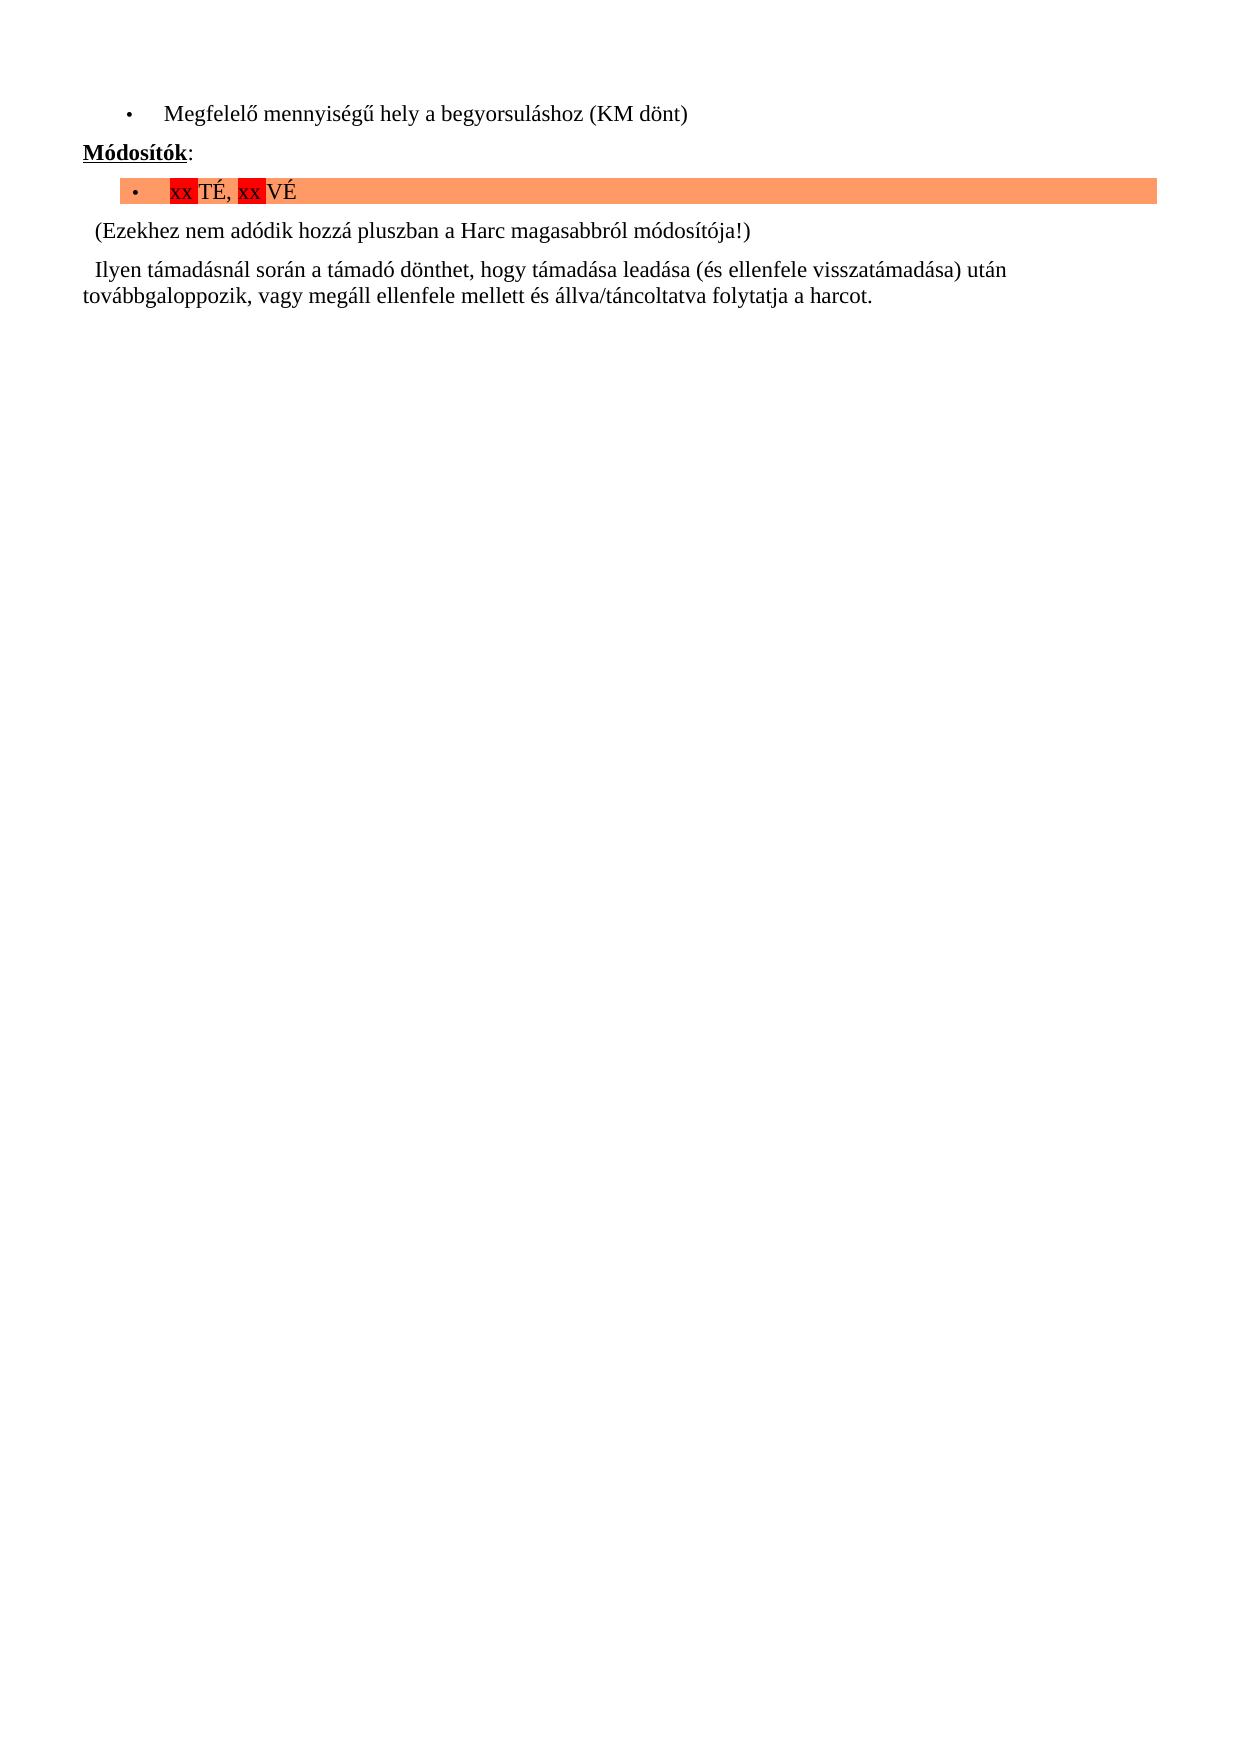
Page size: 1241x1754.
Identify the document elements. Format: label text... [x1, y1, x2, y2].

list xx TÉ, xx VÉ [120, 178, 1157, 204]
text Módosítók: [83, 139, 1157, 166]
text Ilyen támadásnál során a támadó dönthet, hogy támadása leadása (és ellenfele visszatámadása) után továbbgaloppozik, vagy megáll ellenfele mellett és állva/táncoltatva folytatja a harcot. [83, 256, 1157, 308]
text (Ezekhez nem adódik hozzá pluszban a Harc magasabbról módosítója!) [83, 217, 1157, 243]
list Megfelelő mennyiségű hely a begyorsuláshoz (KM dönt) [120, 100, 1157, 127]
